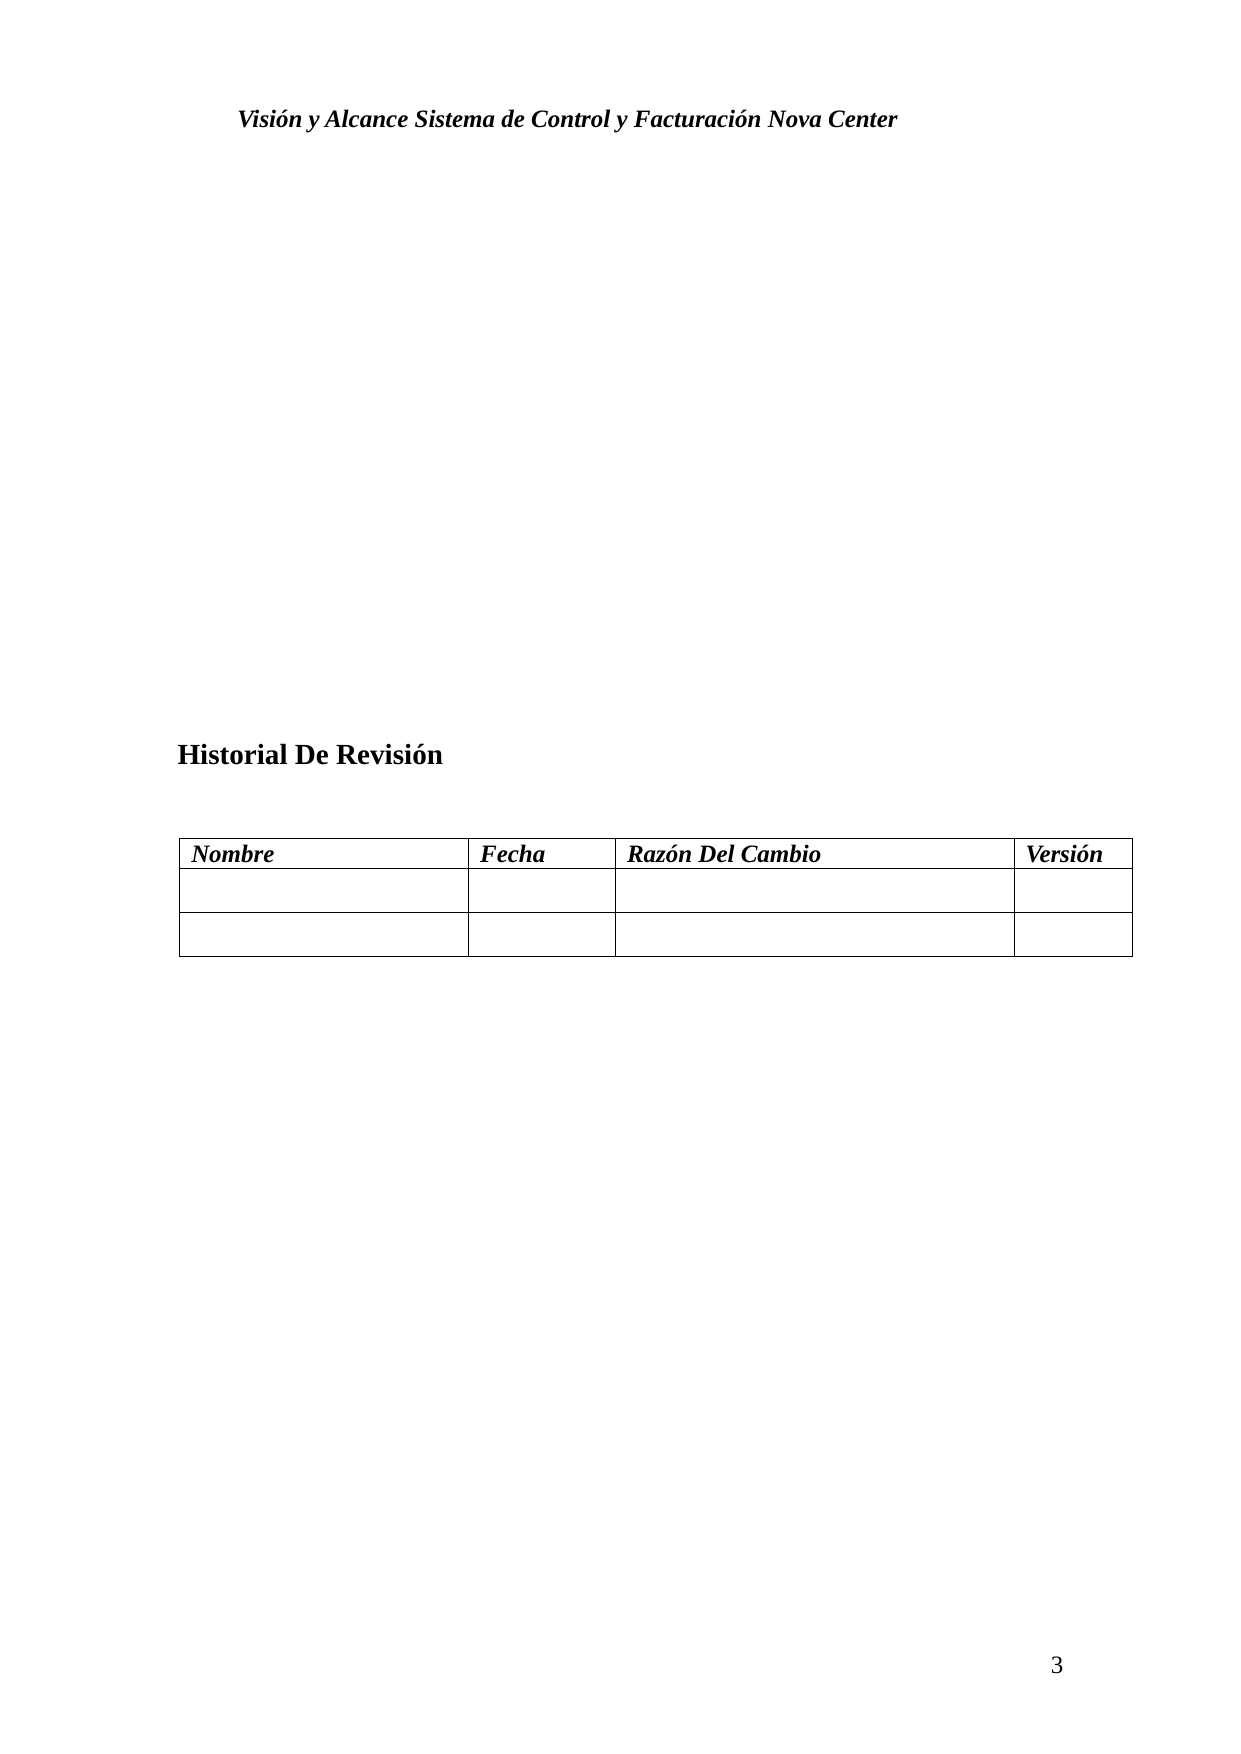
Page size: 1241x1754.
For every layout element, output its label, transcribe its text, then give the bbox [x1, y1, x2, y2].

table_cell [616, 913, 1014, 956]
table_header Razón Del Cambio [616, 839, 1014, 868]
table_cell [1015, 869, 1132, 912]
table_header Versión [1015, 839, 1132, 868]
table_cell [616, 869, 1014, 912]
table_cell [469, 913, 615, 956]
table_cell [1015, 913, 1132, 956]
text Historial De Revisión [177, 737, 1063, 771]
table_header Nombre [180, 839, 468, 868]
table_cell [180, 913, 468, 956]
table_cell [180, 869, 468, 912]
table_cell [469, 869, 615, 912]
table_header Fecha [469, 839, 615, 868]
